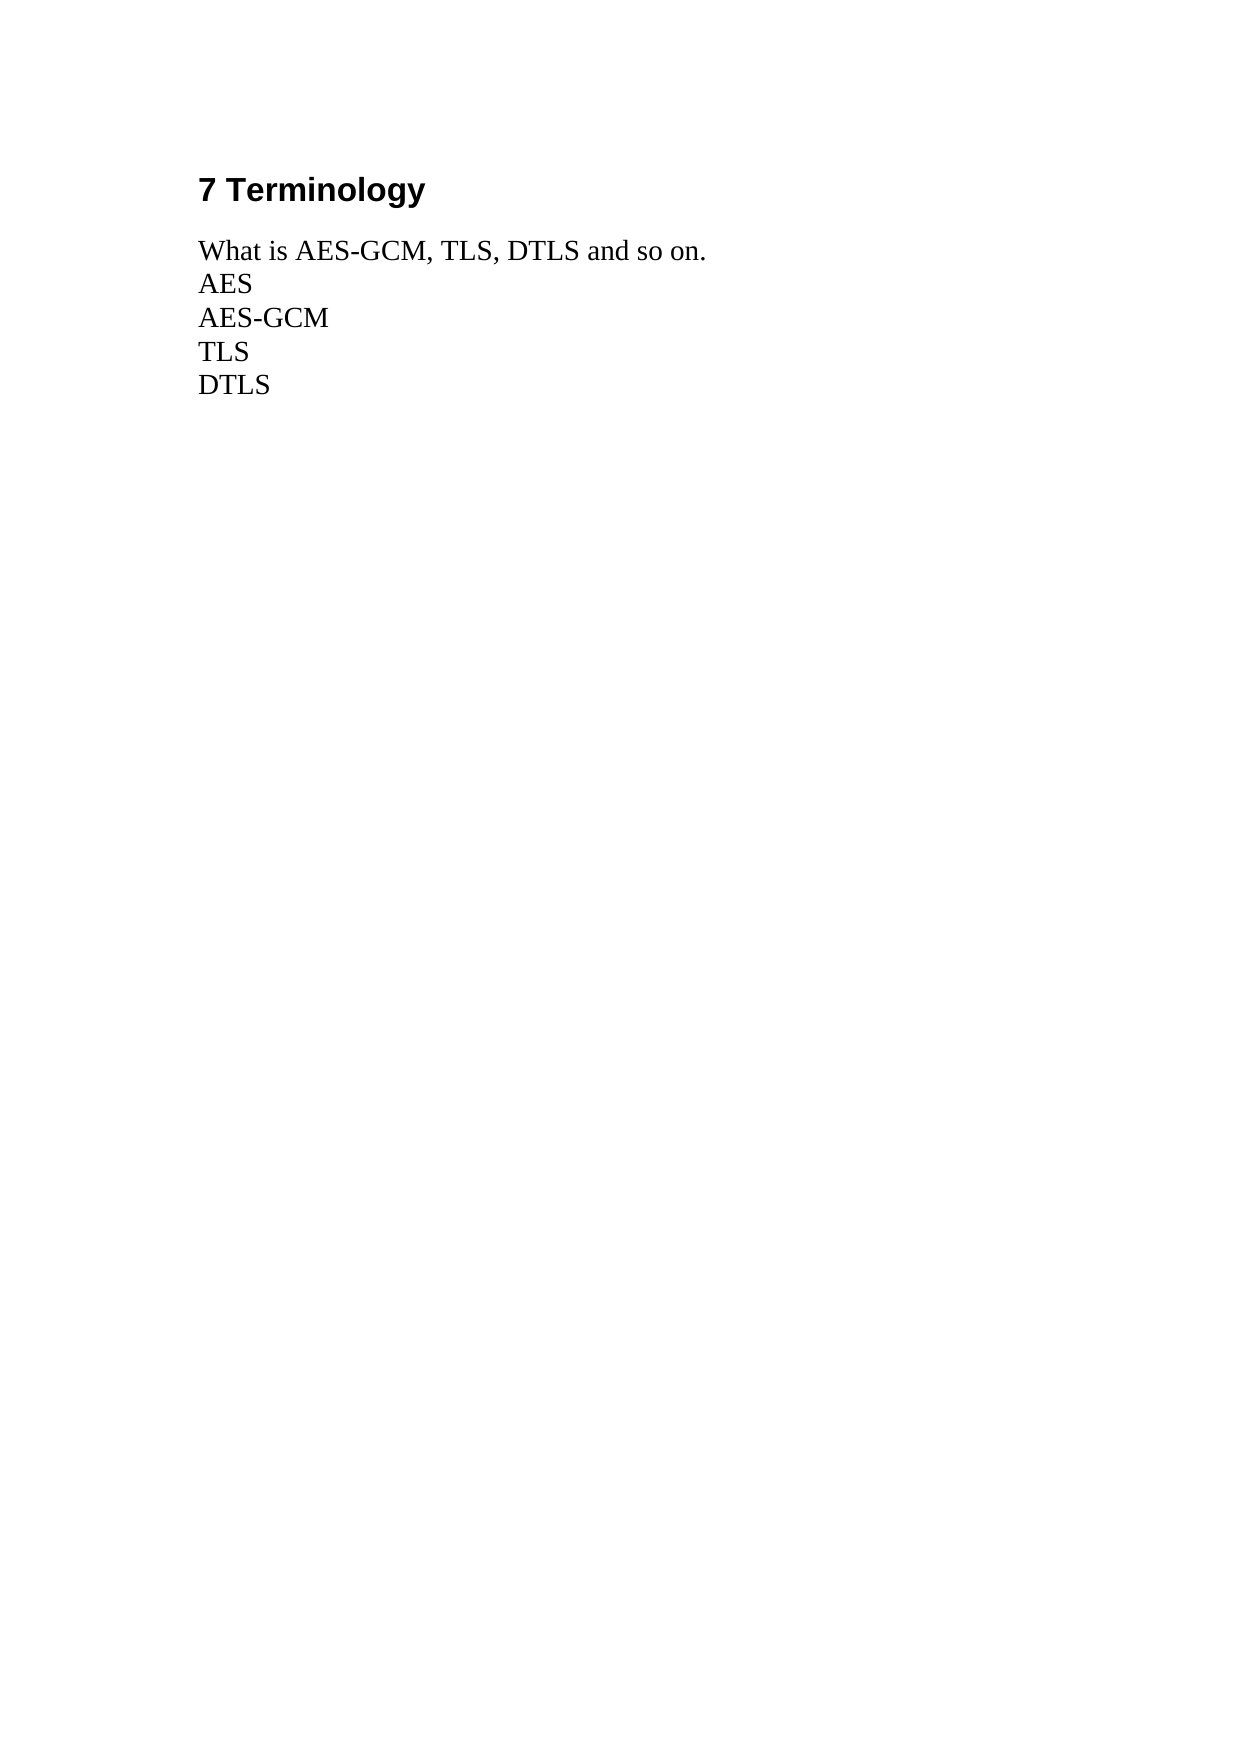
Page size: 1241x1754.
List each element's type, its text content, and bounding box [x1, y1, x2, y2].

text What is AES-GCM, TLS, DTLS and so on. [198, 233, 1119, 267]
text AES [198, 267, 1119, 300]
text TLS [198, 334, 1119, 367]
subtitle Terminology [198, 170, 1119, 208]
text DTLS [198, 367, 1119, 401]
text AES-GCM [198, 300, 1119, 334]
